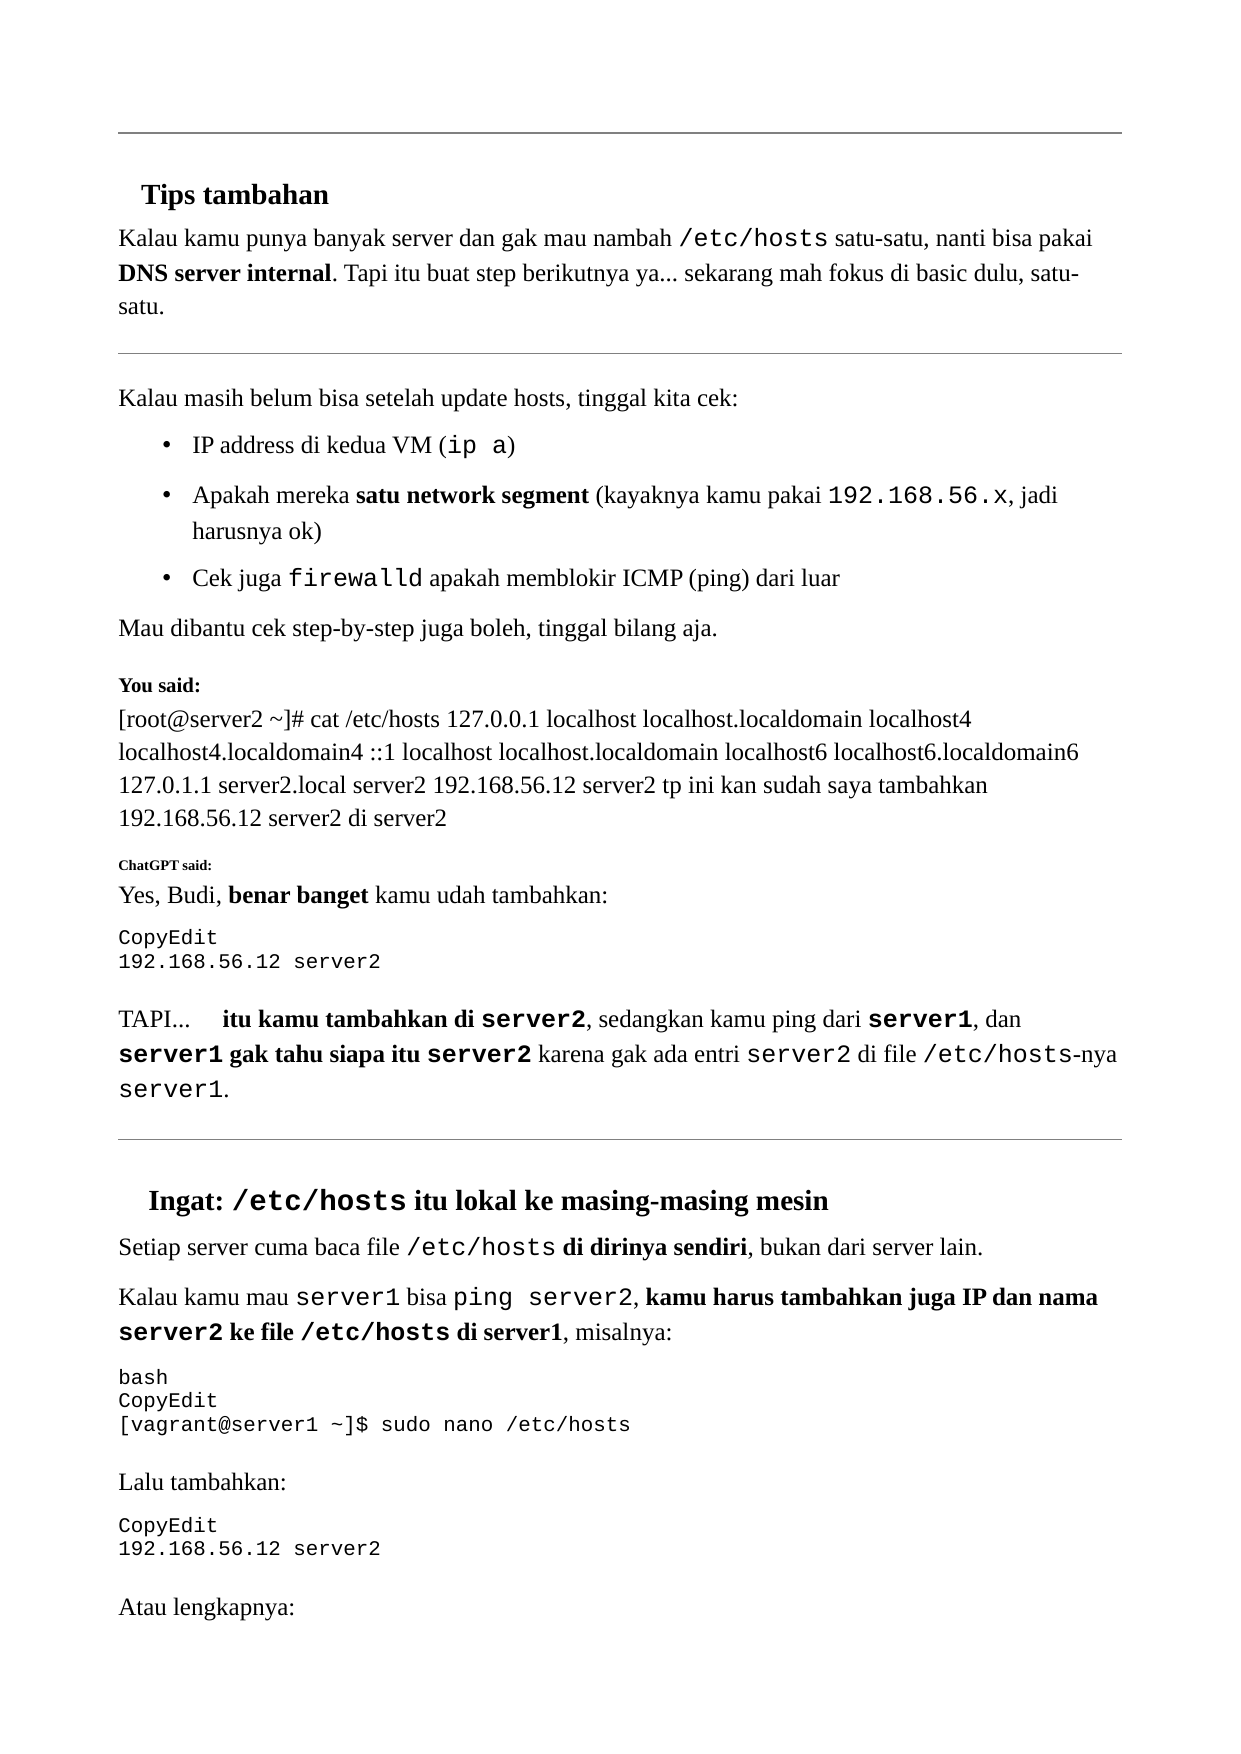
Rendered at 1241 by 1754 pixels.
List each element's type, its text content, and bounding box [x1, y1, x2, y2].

text Mau dibantu cek step-by-step juga boleh, tinggal bilang aja. [118, 613, 1122, 642]
text [root@server2 ~]# cat /etc/hosts 127.0.0.1 localhost localhost.localdomain localhost4 localhost4.localdomain4 ::1 localhost localhost.localdomain localhost6 localhost6.localdomain6 127.0.1.1 server2.local server2 192.168.56.12 server2 tp ini kan sudah saya tambahkan 192.168.56.12 server2 di server2 [118, 704, 1122, 832]
text CopyEdit [118, 1390, 1122, 1414]
text [vagrant@server1 ~]$ sudo nano /etc/hosts [118, 1414, 1122, 1438]
subtitle 🔁 Ingat: /etc/hosts itu lokal ke masing-masing mesin [118, 1183, 1122, 1219]
text Kalau kamu punya banyak server dan gak mau nambah /etc/hosts satu-satu, nanti bisa pakai DNS server internal. Tapi itu buat step berikutnya ya... sekarang mah fokus di basic dulu, satu-satu. [118, 223, 1122, 320]
text Setiap server cuma baca file /etc/hosts di dirinya sendiri, bukan dari server lain. [118, 1232, 1122, 1262]
list Apakah mereka satu network segment (kayaknya kamu pakai 192.168.56.x, jadi harusnya ok) [162, 481, 1122, 544]
subtitle 💡Tips tambahan [118, 177, 1122, 211]
text Kalau kamu mau server1 bisa ping server2, kamu harus tambahkan juga IP dan nama server2 ke file /etc/hosts di server1, misalnya: [118, 1282, 1122, 1348]
subtitle ChatGPT said: [118, 857, 1122, 873]
text CopyEdit [118, 927, 1122, 951]
text Kalau masih belum bisa setelah update hosts, tinggal kita cek: [118, 383, 1122, 412]
text 192.168.56.12 server2 [118, 1538, 1122, 1562]
subtitle You said: [118, 673, 1122, 697]
text Lalu tambahkan: [118, 1467, 1122, 1496]
text CopyEdit [118, 1515, 1122, 1538]
text 192.168.56.12 server2 [118, 951, 1122, 974]
text Yes, Budi, benar banget kamu udah tambahkan: [118, 880, 1122, 908]
list IP address di kedua VM (ip a) [162, 431, 1122, 461]
text TAPI... 👀 itu kamu tambahkan di server2, sedangkan kamu ping dari server1, dan server1 gak tahu siapa itu server2 karena gak ada entri server2 di file /etc/hosts-nya server1. [118, 1004, 1122, 1105]
list Cek juga firewalld apakah memblokir ICMP (ping) dari luar [162, 563, 1122, 594]
text bash [118, 1367, 1122, 1390]
text Atau lengkapnya: [118, 1592, 1122, 1620]
